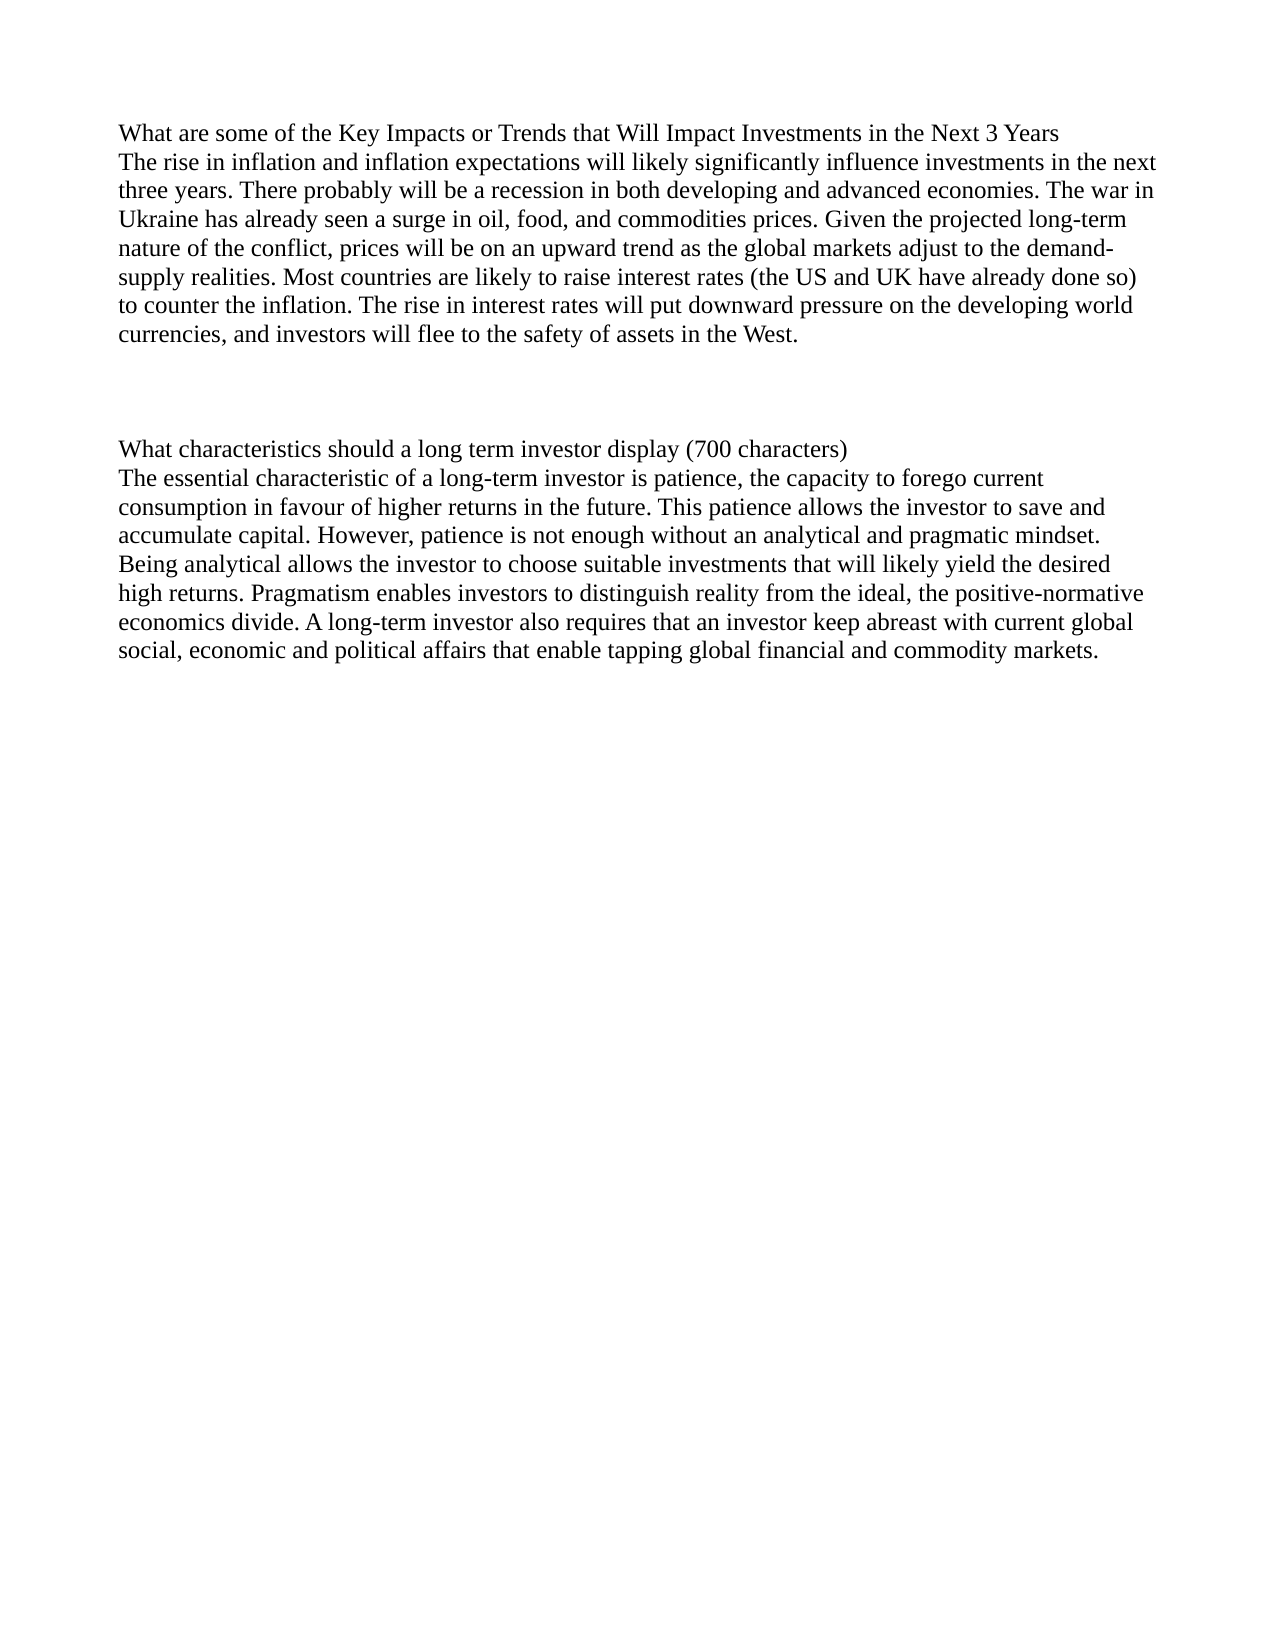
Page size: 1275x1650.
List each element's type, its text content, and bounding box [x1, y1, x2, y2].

text The essential characteristic of a long-term investor is patience, the capacity to forego current consumption in favour of higher returns in the future. This patience allows the investor to save and accumulate capital. However, patience is not enough without an analytical and pragmatic mindset. Being analytical allows the investor to choose suitable investments that will likely yield the desired high returns. Pragmatism enables investors to distinguish reality from the ideal, the positive-normative economics divide. A long-term investor also requires that an investor keep abreast with current global social, economic and political affairs that enable tapping global financial and commodity markets. [118, 463, 1157, 664]
text What are some of the Key Impacts or Trends that Will Impact Investments in the Next 3 Years [118, 118, 1157, 147]
text The rise in inflation and inflation expectations will likely significantly influence investments in the next three years. There probably will be a recession in both developing and advanced economies. The war in Ukraine has already seen a surge in oil, food, and commodities prices. Given the projected long-term nature of the conflict, prices will be on an upward trend as the global markets adjust to the demand-supply realities. Most countries are likely to raise interest rates (the US and UK have already done so) to counter the inflation. The rise in interest rates will put downward pressure on the developing world currencies, and investors will flee to the safety of assets in the West. [118, 147, 1157, 348]
text What characteristics should a long term investor display (700 characters) [118, 434, 1157, 463]
